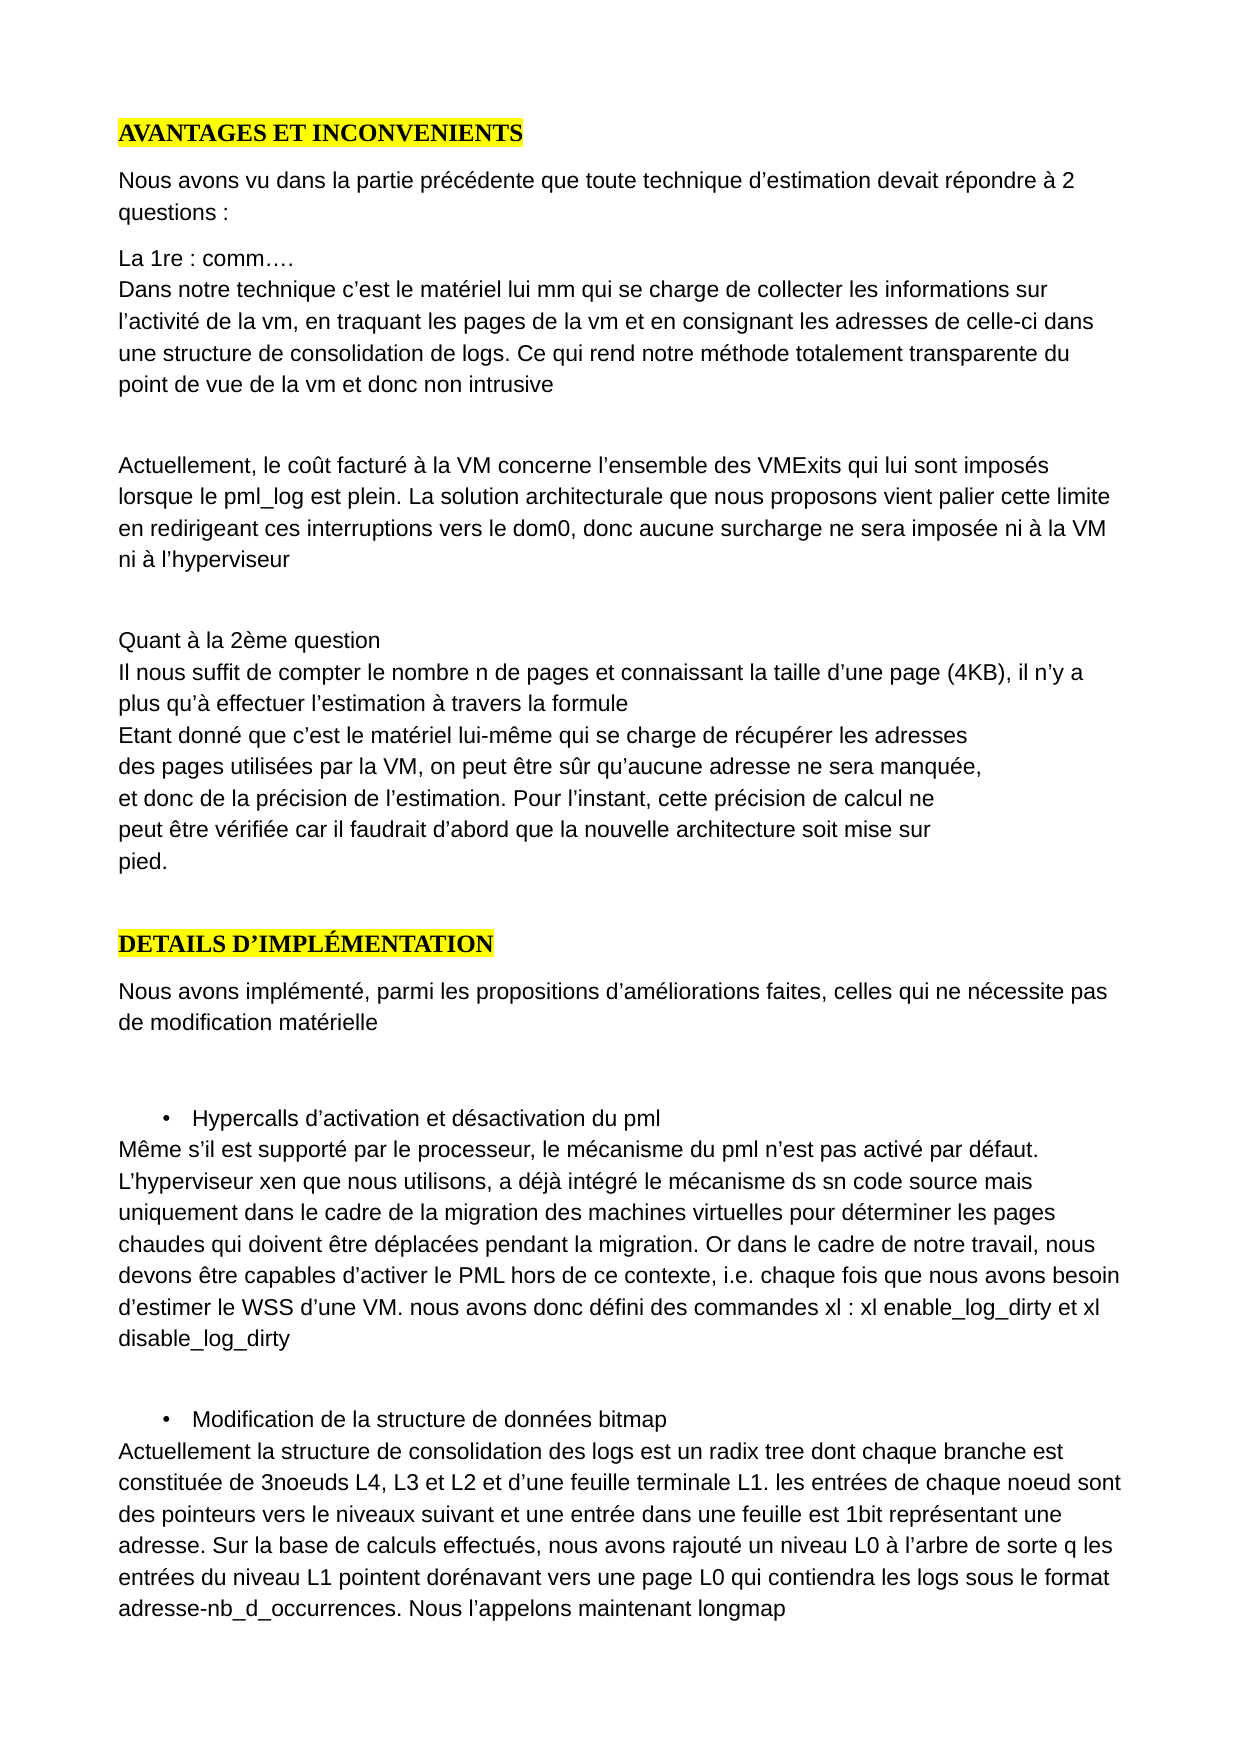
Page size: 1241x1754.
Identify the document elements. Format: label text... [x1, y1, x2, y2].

text pied. [118, 848, 1122, 874]
text Même s’il est supporté par le processeur, le mécanisme du pml n’est pas activé par défaut. [118, 1136, 1122, 1162]
list Modification de la structure de données bitmap [162, 1406, 1122, 1432]
text Etant donné que c’est le matériel lui-même qui se charge de récupérer les adresses [118, 722, 1122, 748]
text Dans notre technique c’est le matériel lui mm qui se charge de collecter les informations sur l’activité de la vm, en traquant les pages de la vm et en consignant les adresses de celle-ci dans une structure de consolidation de logs. Ce qui rend notre méthode totalement transparente du point de vue de la vm et donc non intrusive [118, 276, 1122, 397]
text Nous avons implémenté, parmi les propositions d’améliorations faites, celles qui ne nécessite pas de modification matérielle [118, 978, 1122, 1036]
text Actuellement la structure de consolidation des logs est un radix tree dont chaque branche est constituée de 3noeuds L4, L3 et L2 et d’une feuille terminale L1. les entrées de chaque noeud sont des pointeurs vers le niveaux suivant et une entrée dans une feuille est 1bit représentant une adresse. Sur la base de calculs effectués, nous avons rajouté un niveau L0 à l’arbre de sorte q les entrées du niveau L1 pointent dorénavant vers une page L0 qui contiendra les logs sous le format adresse-nb_d_occurrences. Nous l’appelons maintenant longmap [118, 1438, 1122, 1622]
text Il nous suffit de compter le nombre n de pages et connaissant la taille d’une page (4KB), il n’y a plus qu’à effectuer l’estimation à travers la formule [118, 659, 1122, 717]
text AVANTAGES ET INCONVENIENTS [118, 118, 1122, 147]
text DETAILS D’IMPLÉMENTATION [118, 929, 1122, 957]
text peut être vérifiée car il faudrait d’abord que la nouvelle architecture soit mise sur [118, 816, 1122, 843]
text Actuellement, le coût facturé à la VM concerne l’ensemble des VMExits qui lui sont imposés lorsque le pml_log est plein. La solution architecturale que nous proposons vient palier cette limite en redirigeant ces interruptions vers le dom0, donc aucune surcharge ne sera imposée ni à la VM ni à l’hyperviseur [118, 452, 1122, 573]
text La 1re : comm…. [118, 245, 1122, 271]
text L’hyperviseur xen que nous utilisons, a déjà intégré le mécanisme ds sn code source mais uniquement dans le cadre de la migration des machines virtuelles pour déterminer les pages chaudes qui doivent être déplacées pendant la migration. Or dans le cadre de notre travail, nous devons être capables d’activer le PML hors de ce contexte, i.e. chaque fois que nous avons besoin d’estimer le WSS d’une VM. nous avons donc défini des commandes xl : xl enable_log_dirty et xl disable_log_dirty [118, 1168, 1122, 1352]
text et donc de la précision de l’estimation. Pour l’instant, cette précision de calcul ne [118, 785, 1122, 811]
text Quant à la 2ème question [118, 627, 1122, 653]
text des pages utilisées par la VM, on peut être sûr qu’aucune adresse ne sera manquée, [118, 753, 1122, 780]
text Nous avons vu dans la partie précédente que toute technique d’estimation devait répondre à 2 questions : [118, 167, 1122, 225]
list Hypercalls d’activation et désactivation du pml [162, 1104, 1122, 1131]
